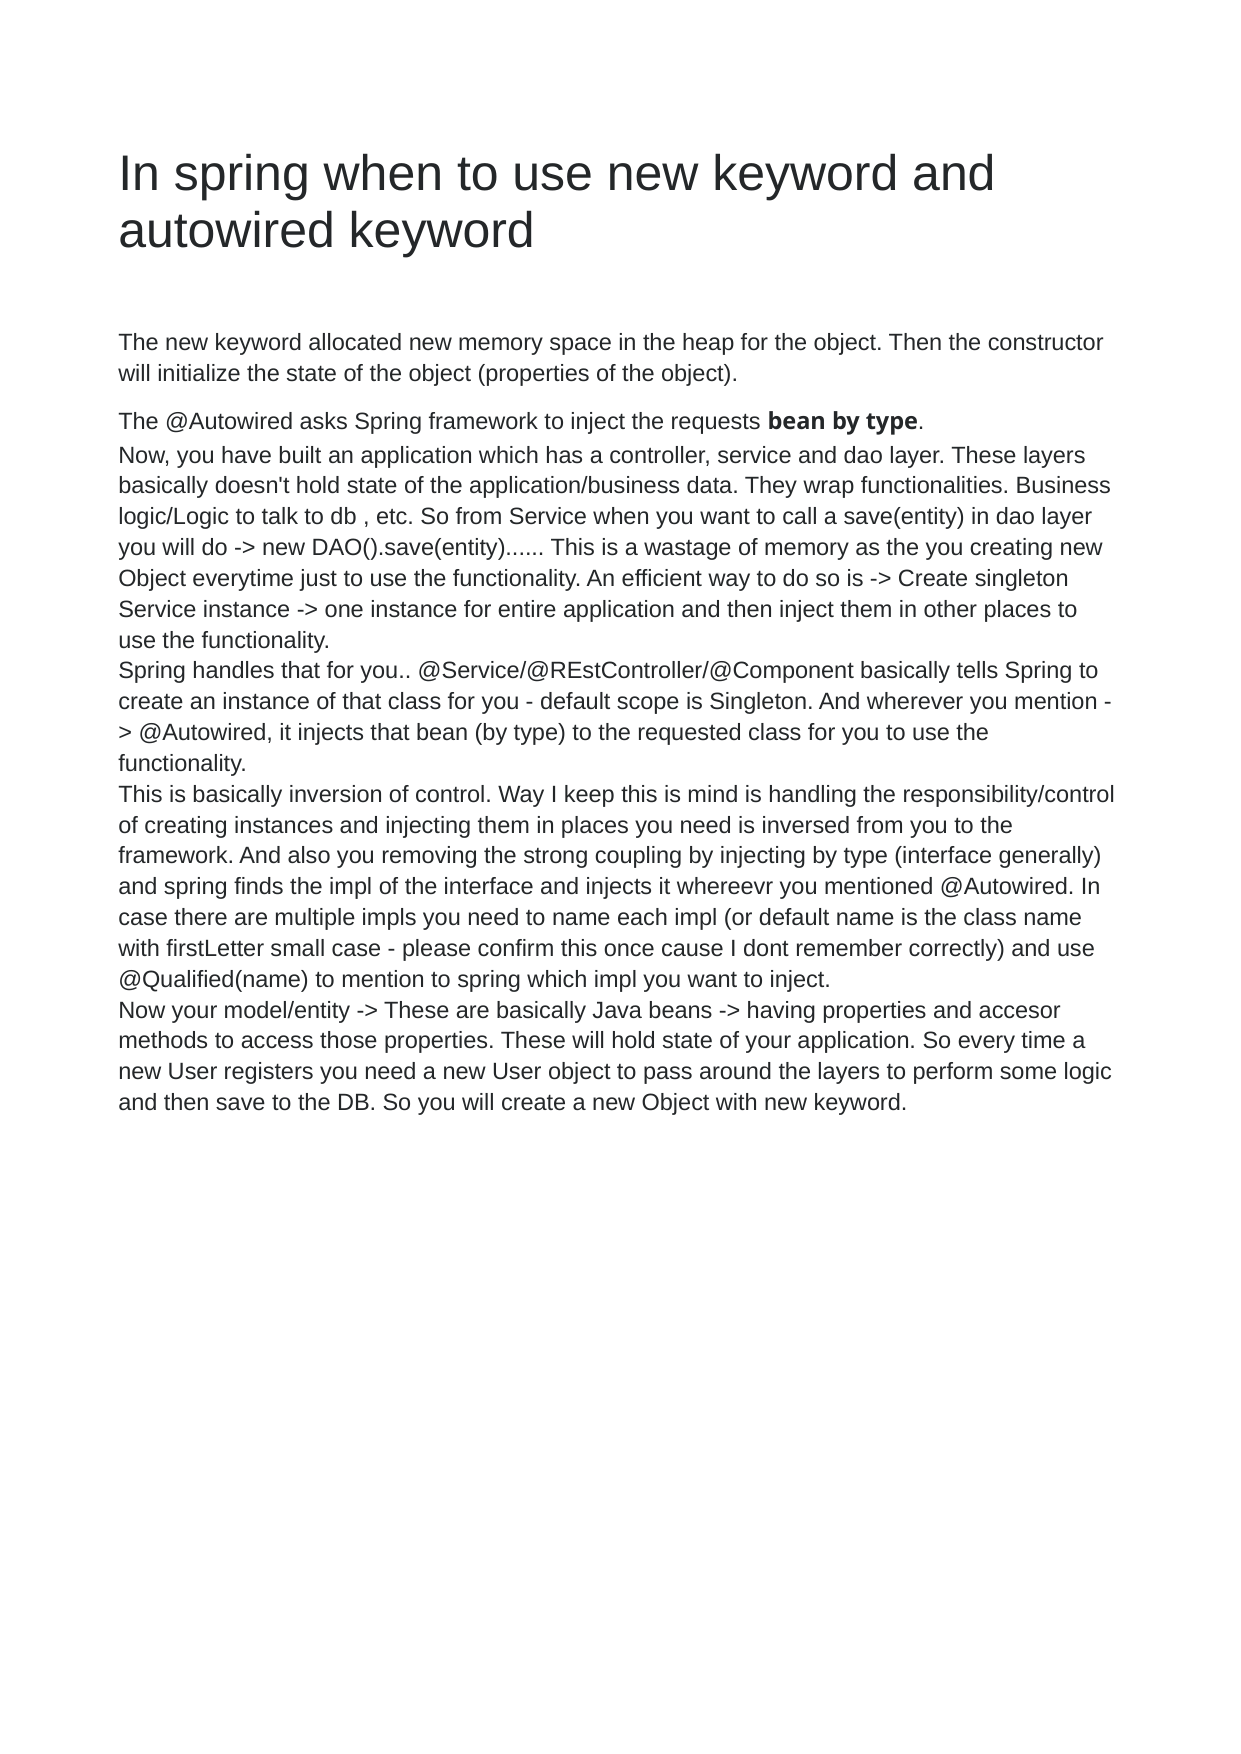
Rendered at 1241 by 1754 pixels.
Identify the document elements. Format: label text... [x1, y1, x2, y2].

text The new keyword allocated new memory space in the heap for the object. Then the constructor will initialize the state of the object (properties of the object). [118, 328, 1122, 386]
subtitle In spring when to use new keyword and autowired keyword [118, 143, 1122, 258]
text This is basically inversion of control. Way I keep this is mind is handling the responsibility/control of creating instances and injecting them in places you need is inversed from you to the framework. And also you removing the strong coupling by injecting by type (interface generally) and spring finds the impl of the interface and injects it whereevr you mentioned @Autowired. In case there are multiple impls you need to name each impl (or default name is the class name with firstLetter small case - please confirm this once cause I dont remember correctly) and use @Qualified(name) to mention to spring which impl you want to inject. [118, 780, 1122, 992]
text Now your model/entity -> These are basically Java beans -> having properties and accesor methods to access those properties. These will hold state of your application. So every time a new User registers you need a new User object to pass around the layers to perform some logic and then save to the DB. So you will create a new Object with new keyword. [118, 996, 1122, 1116]
text The @Autowired asks Spring framework to inject the requests bean by type. [118, 404, 1122, 436]
text Spring handles that for you.. @Service/@REstController/@Component basically tells Spring to create an instance of that class for you - default scope is Singleton. And wherever you mention -> @Autowired, it injects that bean (by type) to the requested class for you to use the functionality. [118, 657, 1122, 776]
text Now, you have built an application which has a controller, service and dao layer. These layers basically doesn't hold state of the application/business data. They wrap functionalities. Business logic/Logic to talk to db , etc. So from Service when you want to call a save(entity) in dao layer you will do -> new DAO().save(entity)...... This is a wastage of memory as the you creating new Object everytime just to use the functionality. An efficient way to do so is -> Create singleton Service instance -> one instance for entire application and then inject them in other places to use the functionality. [118, 441, 1122, 653]
